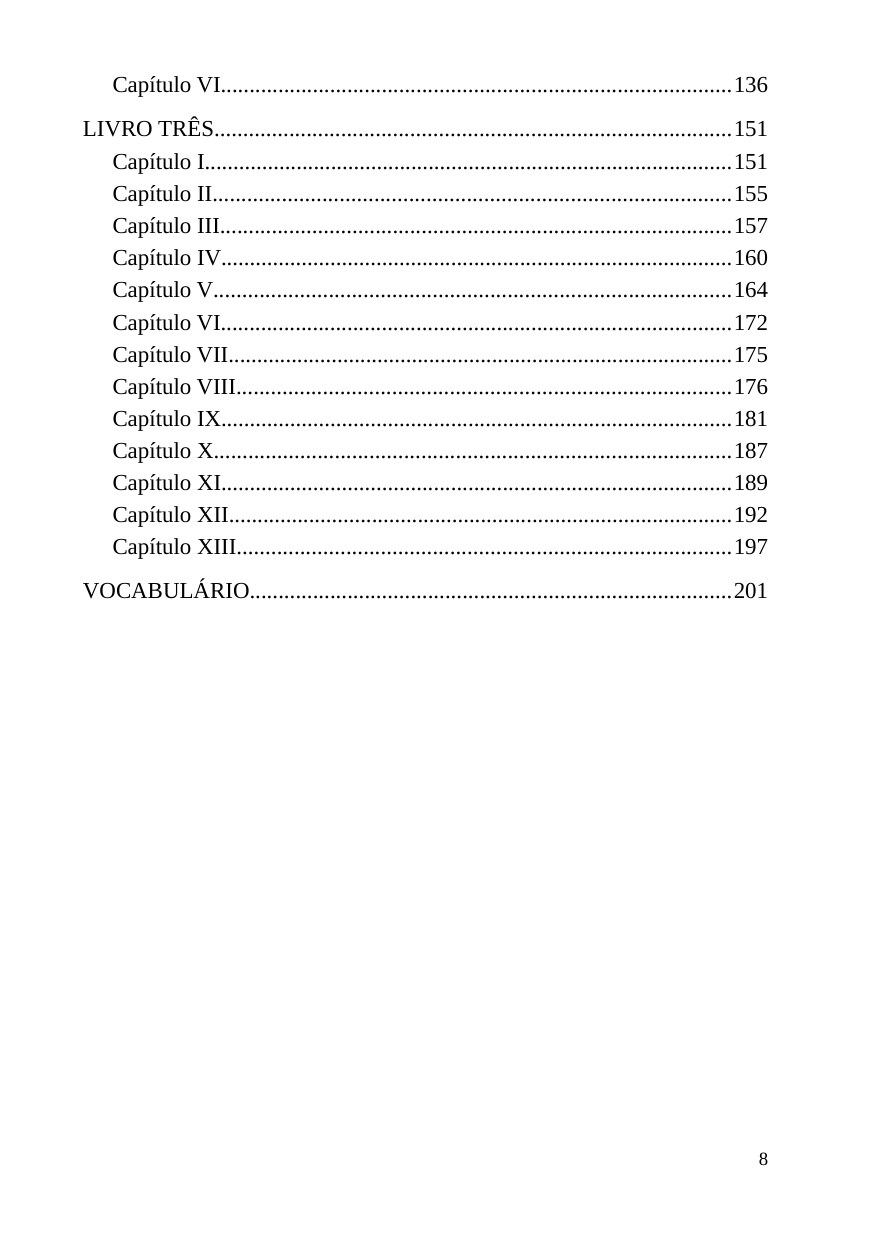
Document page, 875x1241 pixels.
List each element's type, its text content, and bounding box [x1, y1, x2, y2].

text Capítulo I 151 [112, 148, 768, 174]
text Capítulo VI 172 [112, 308, 768, 335]
text Capítulo XII 192 [112, 501, 768, 527]
text Capítulo X 187 [112, 437, 768, 463]
text Capítulo IV 160 [112, 244, 768, 271]
text VOCABULÁRIO 201 [83, 577, 768, 603]
text Capítulo III 157 [112, 212, 768, 239]
text Capítulo V 164 [112, 276, 768, 303]
text Capítulo XI 189 [112, 469, 768, 495]
text Capítulo II 155 [112, 180, 768, 207]
text Capítulo IX 181 [112, 405, 768, 431]
text Capítulo VII 175 [112, 341, 768, 367]
text Capítulo VIII 176 [112, 373, 768, 399]
text LIVRO TRÊS 151 [83, 115, 768, 141]
text Capítulo XIII 197 [112, 533, 768, 559]
text Capítulo VI 136 [112, 71, 768, 97]
